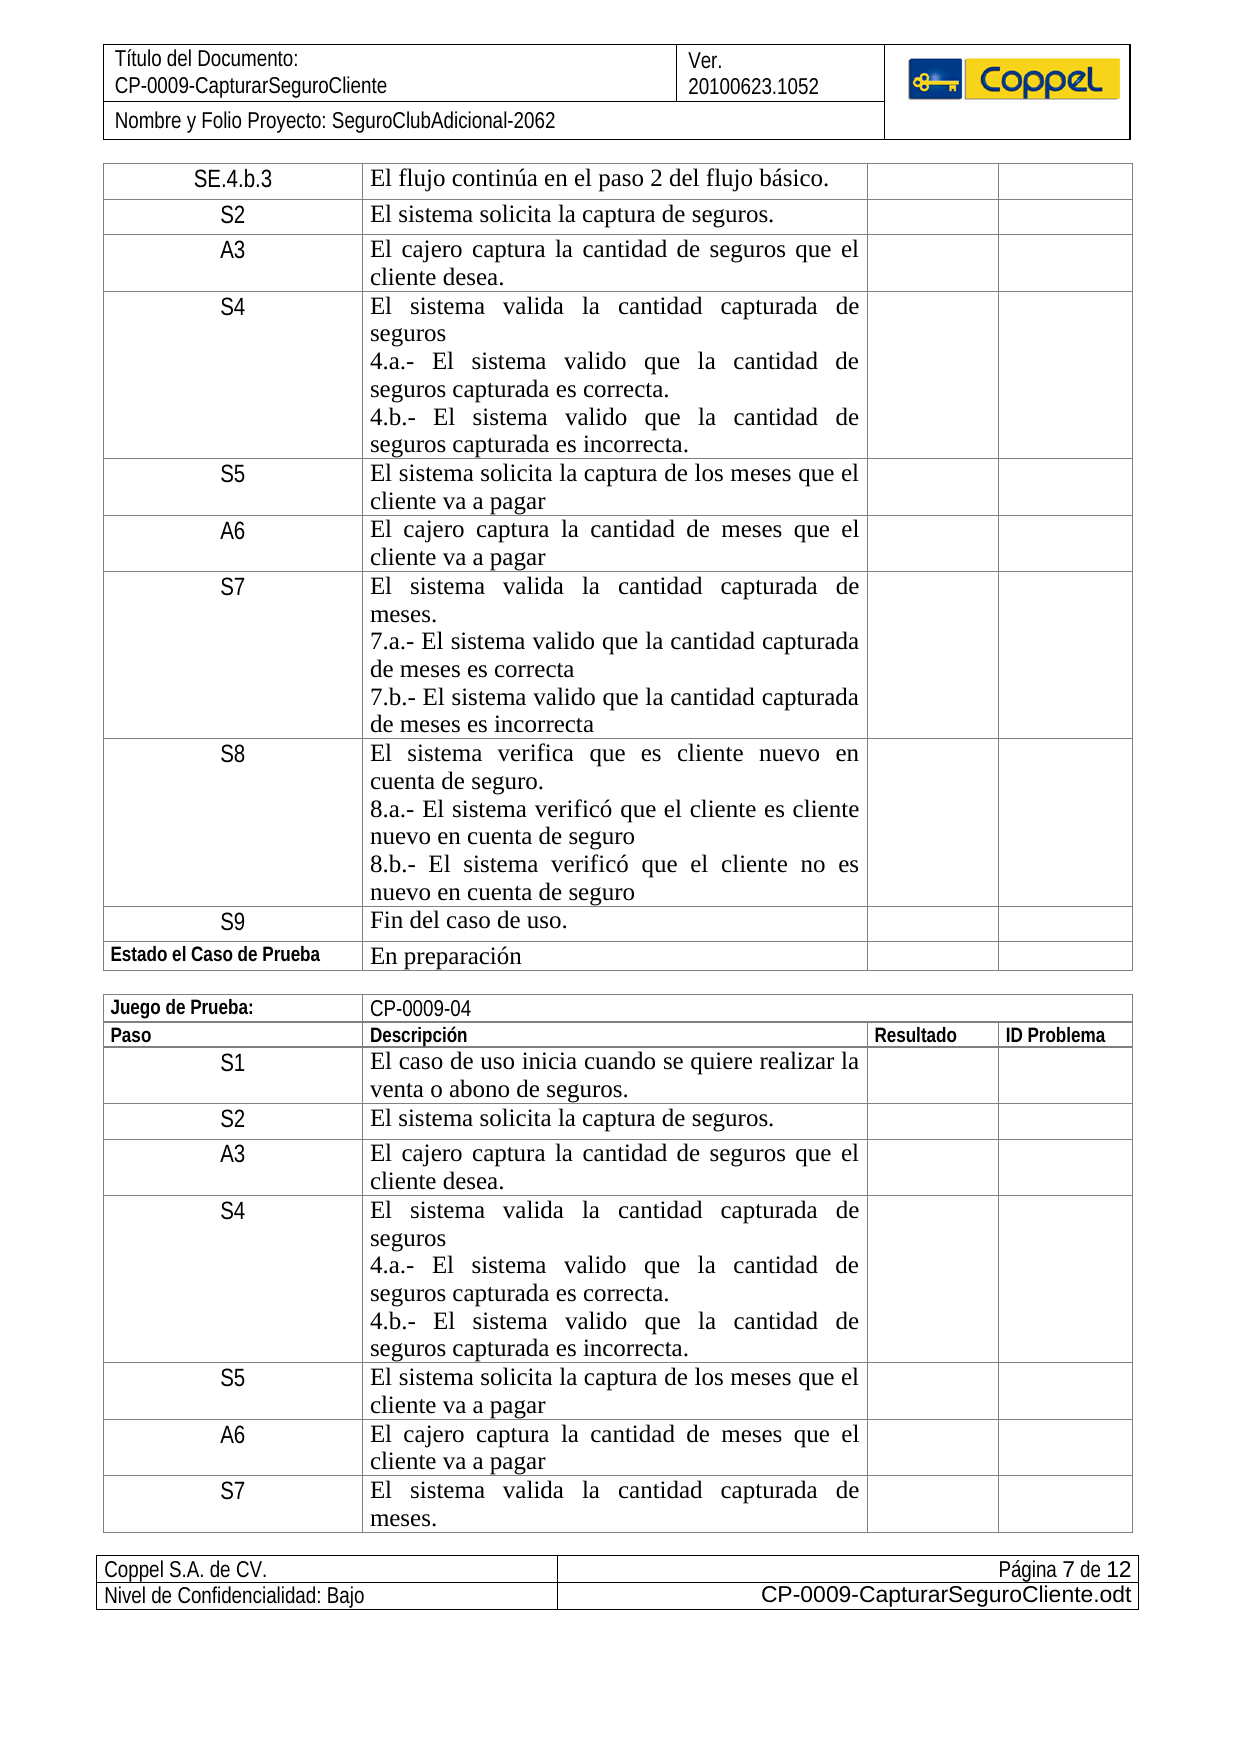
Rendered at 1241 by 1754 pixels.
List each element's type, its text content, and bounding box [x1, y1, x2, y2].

table_cell S5 [104, 459, 362, 514]
table_cell S4 [104, 1196, 362, 1362]
table_cell [868, 164, 998, 199]
table_cell El cajero captura la cantidad de meses que el cliente va a pagar [363, 516, 867, 571]
table_cell El sistema valida la cantidad capturada de seguros 4.a.- El sistema valido que la cantidad de seguros capturada es correcta. 4.b.- El sistema valido que la cantidad de seguros capturada es incorrecta. [363, 1196, 867, 1362]
table_cell [868, 1140, 998, 1195]
table_cell [868, 1104, 998, 1138]
table_cell Paso [104, 1023, 362, 1046]
table_cell S7 [104, 1476, 362, 1532]
table_cell [999, 1104, 1132, 1138]
table_cell SE.4.b.3 [104, 164, 362, 199]
table_cell [868, 459, 998, 514]
table_cell El cajero captura la cantidad de meses que el cliente va a pagar [363, 1420, 867, 1475]
table_cell [868, 907, 998, 941]
table_cell En preparación [363, 942, 867, 970]
table_cell El sistema valida la cantidad capturada de meses. 7.a.- El sistema valido que la cantidad capturada de meses es correcta 7.b.- El sistema valido que la cantidad capturada de meses es incorrecta [363, 572, 867, 738]
table_cell [999, 572, 1132, 738]
table_cell El flujo continúa en el paso 2 del flujo básico. [363, 164, 867, 199]
table_cell [999, 1420, 1132, 1475]
table_cell [999, 1140, 1132, 1195]
table_cell El cajero captura la cantidad de seguros que el cliente desea. [363, 1140, 867, 1195]
table_cell S4 [104, 292, 362, 458]
table_cell El sistema solicita la captura de seguros. [363, 1104, 867, 1138]
table_cell [999, 292, 1132, 458]
table_cell El sistema solicita la captura de seguros. [363, 200, 867, 234]
table_cell [999, 1363, 1132, 1419]
table_cell ID Problema [999, 1023, 1132, 1046]
table_cell El sistema valida la cantidad capturada de meses. [363, 1476, 867, 1532]
table_cell S9 [104, 907, 362, 941]
table_cell El cajero captura la cantidad de seguros que el cliente desea. [363, 235, 867, 291]
table_cell [868, 942, 998, 970]
table_header Juego de Prueba: [104, 995, 362, 1021]
table_cell S8 [104, 739, 362, 906]
table_cell [868, 235, 998, 291]
table_cell El sistema solicita la captura de los meses que el cliente va a pagar [363, 1363, 867, 1419]
table_cell [999, 235, 1132, 291]
table_cell [868, 739, 998, 906]
table_cell A6 [104, 516, 362, 571]
table_cell El sistema valida la cantidad capturada de seguros 4.a.- El sistema valido que la cantidad de seguros capturada es correcta. 4.b.- El sistema valido que la cantidad de seguros capturada es incorrecta. [363, 292, 867, 458]
table_cell [999, 1048, 1132, 1103]
table_cell [999, 516, 1132, 571]
table_header CP-0009-04 [363, 995, 1132, 1021]
table_cell Estado el Caso de Prueba [104, 942, 362, 970]
table_cell A3 [104, 1140, 362, 1195]
table_cell [868, 572, 998, 738]
table_cell Descripción [363, 1023, 867, 1046]
table_cell S2 [104, 200, 362, 234]
table_cell A3 [104, 235, 362, 291]
table_cell [868, 1420, 998, 1475]
table_cell Fin del caso de uso. [363, 907, 867, 941]
table_cell [868, 1363, 998, 1419]
table_cell [999, 459, 1132, 514]
table_cell El caso de uso inicia cuando se quiere realizar la venta o abono de seguros. [363, 1048, 867, 1103]
table_cell A6 [104, 1420, 362, 1475]
table_cell [999, 907, 1132, 941]
table_cell [868, 292, 998, 458]
table_cell El sistema solicita la captura de los meses que el cliente va a pagar [363, 459, 867, 514]
table_cell [868, 1196, 998, 1362]
table_cell S2 [104, 1104, 362, 1138]
table_cell [999, 200, 1132, 234]
table_cell [868, 1048, 998, 1103]
table_cell [999, 942, 1132, 970]
table_cell [868, 516, 998, 571]
table_cell S7 [104, 572, 362, 738]
table_cell El sistema verifica que es cliente nuevo en cuenta de seguro. 8.a.- El sistema verificó que el cliente es cliente nuevo en cuenta de seguro 8.b.- El sistema verificó que el cliente no es nuevo en cuenta de seguro [363, 739, 867, 906]
table_cell [868, 200, 998, 234]
table_cell [999, 1476, 1132, 1532]
table_cell [868, 1476, 998, 1532]
table_cell [999, 164, 1132, 199]
table_cell S1 [104, 1048, 362, 1103]
table_cell [999, 739, 1132, 906]
table_cell [999, 1196, 1132, 1362]
table_cell Resultado [868, 1023, 998, 1046]
table_cell S5 [104, 1363, 362, 1419]
